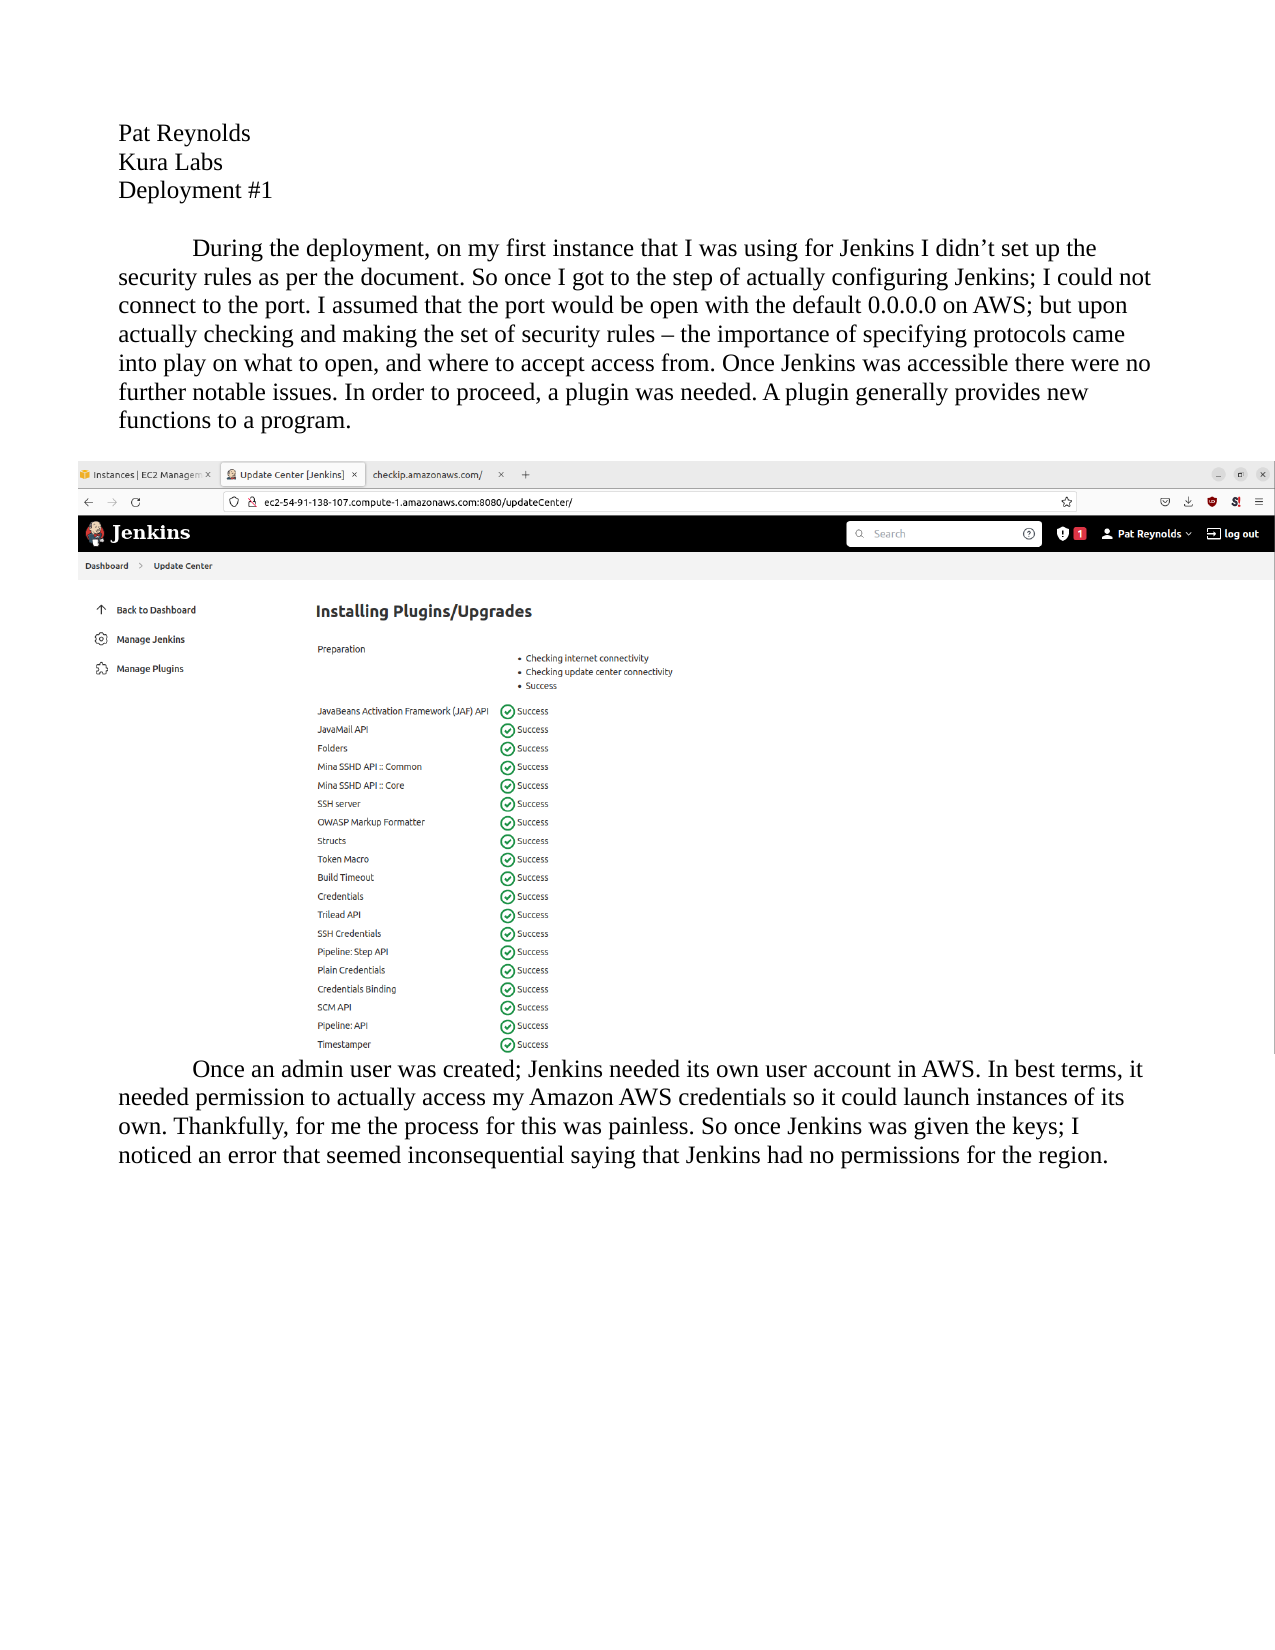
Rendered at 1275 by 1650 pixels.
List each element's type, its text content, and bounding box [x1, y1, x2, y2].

text Once an admin user was created; Jenkins needed its own user account in AWS. In best terms, it needed permission to actually access my Amazon AWS credentials so it could launch instances of its own. Thankfully, for me the process for this was painless. So once Jenkins was given the keys; I noticed an error that seemed inconsequential saying that Jenkins had no permissions for the region. [118, 1054, 1157, 1169]
text Kura Labs [118, 147, 1157, 176]
text [118, 434, 1157, 461]
text Pat Reynolds [118, 118, 1157, 147]
text Deployment #1 [118, 176, 1157, 204]
picture [78, 461, 1275, 1054]
text During the deployment, on my first instance that I was using for Jenkins I didn’t set up the security rules as per the document. So once I got to the step of actually configuring Jenkins; I could not connect to the port. I assumed that the port would be open with the default 0.0.0.0 on AWS; but upon actually checking and making the set of security rules – the importance of specifying protocols came into play on what to open, and where to accept access from. Once Jenkins was accessible there were no further notable issues. In order to proceed, a plugin was needed. A plugin generally provides new functions to a program. [118, 233, 1157, 434]
